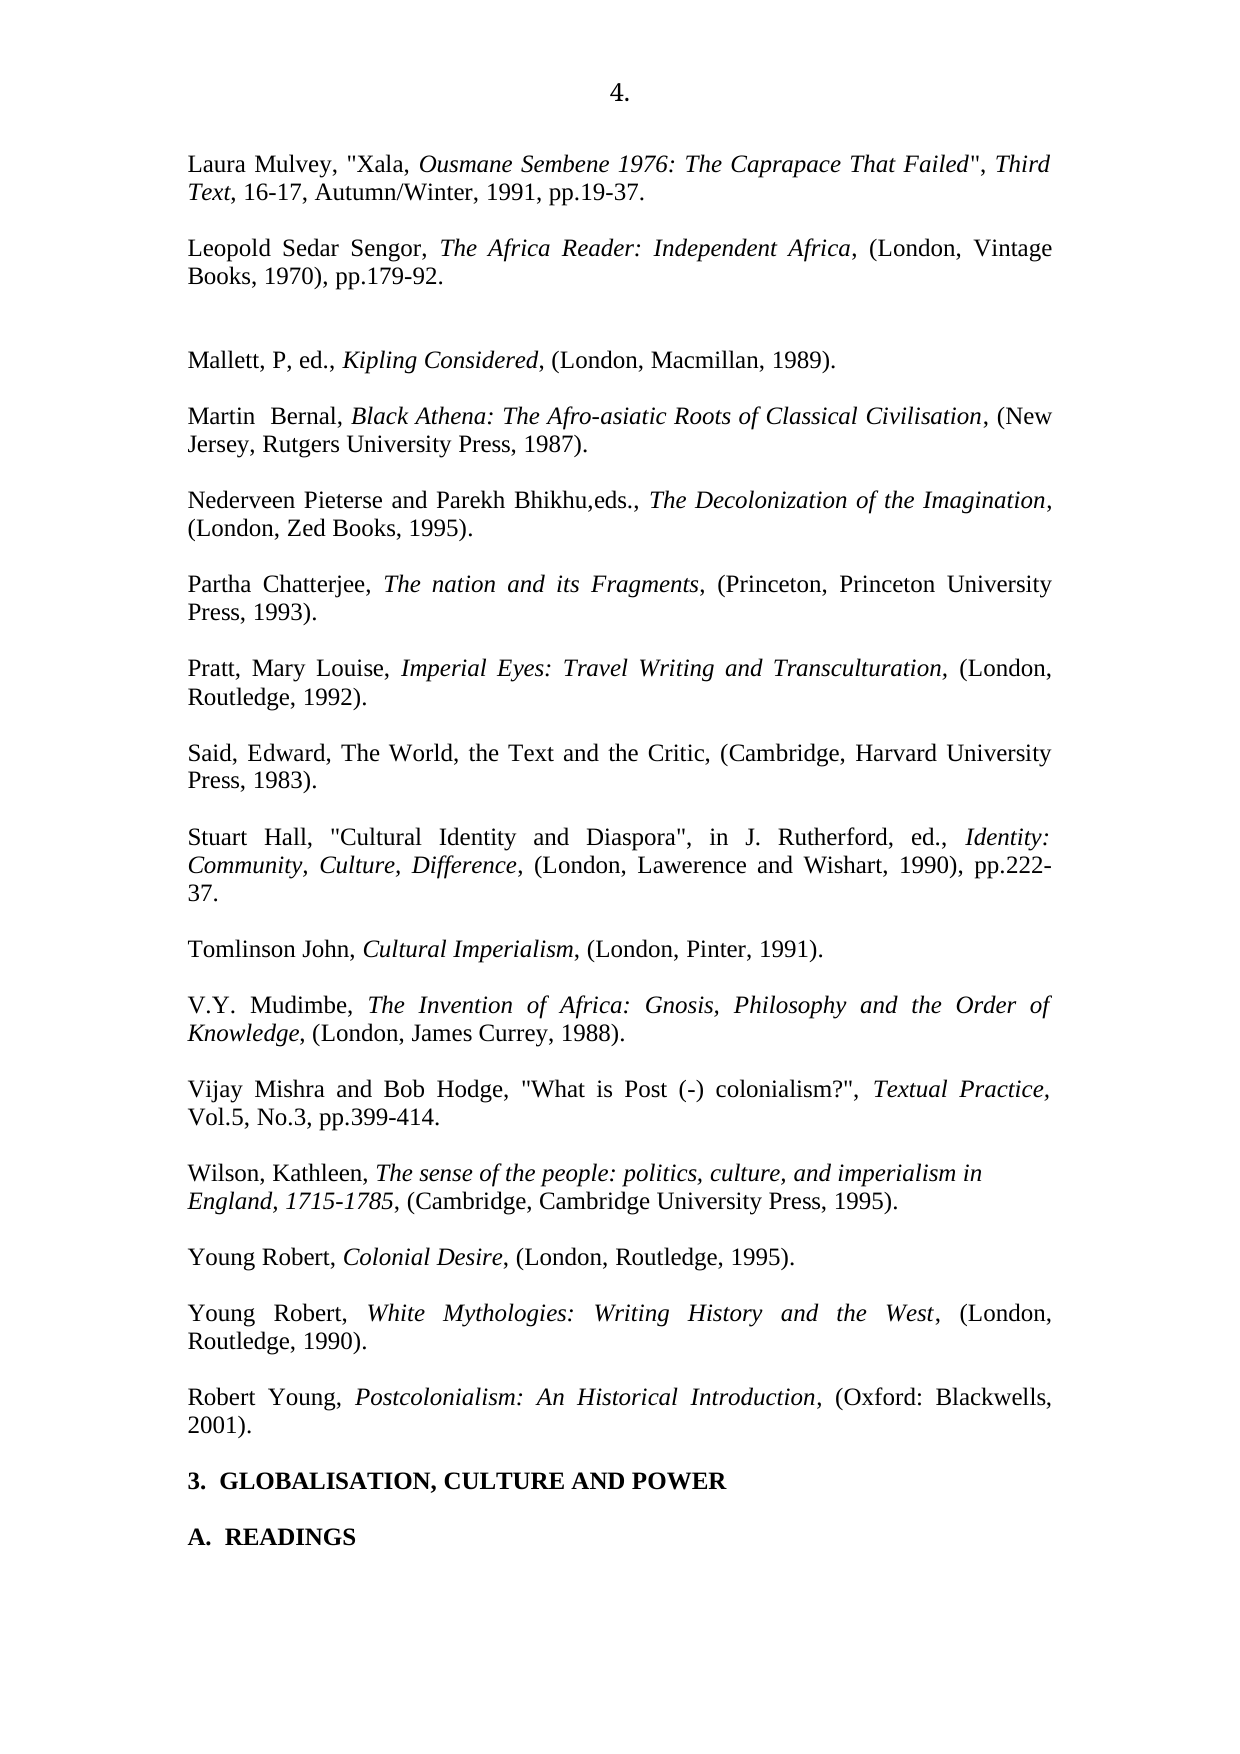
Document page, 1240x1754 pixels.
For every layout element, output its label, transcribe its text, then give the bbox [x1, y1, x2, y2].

text Robert Young, Postcolonialism: An Historical Introduction, (Oxford: Blackwells, 2001). [187, 1383, 1052, 1439]
text Tomlinson John, Cultural Imperialism, (London, Pinter, 1991). [187, 934, 1052, 963]
text Mallett, P, ed., Kipling Considered, (London, Macmillan, 1989). [187, 346, 1052, 374]
text Wilson, Kathleen, The sense of the people: politics, culture, and imperialism in England, 1715-1785, (Cambridge, Cambridge University Press, 1995). [187, 1159, 1052, 1215]
text 3. GLOBALISATION, CULTURE AND POWER [187, 1467, 1052, 1495]
text Vijay Mishra and Bob Hodge, "What is Post (-) colonialism?", Textual Practice, Vol.5, No.3, pp.399-414. [187, 1075, 1052, 1131]
text V.Y. Mudimbe, The Invention of Africa: Gnosis, Philosophy and the Order of Knowledge, (London, James Currey, 1988). [187, 991, 1052, 1047]
text Laura Mulvey, "Xala, Ousmane Sembene 1976: The Caprapace That Failed", Third Text, 16-17, Autumn/Winter, 1991, pp.19-37. [187, 150, 1052, 206]
text Young Robert, White Mythologies: Writing History and the West, (London, Routledge, 1990). [187, 1299, 1052, 1355]
text Young Robert, Colonial Desire, (London, Routledge, 1995). [187, 1243, 1052, 1271]
text Stuart Hall, "Cultural Identity and Diaspora", in J. Rutherford, ed., Identity: Community, Culture, Difference, (London, Lawerence and Wishart, 1990), pp.222-37. [187, 822, 1052, 907]
text Martin Bernal, Black Athena: The Afro-asiatic Roots of Classical Civilisation, (New Jersey, Rutgers University Press, 1987). [187, 402, 1052, 458]
text A. READINGS [187, 1523, 1052, 1551]
text Nederveen Pieterse and Parekh Bhikhu,eds., The Decolonization of the Imagination, (London, Zed Books, 1995). [187, 486, 1052, 542]
text Leopold Sedar Sengor, The Africa Reader: Independent Africa, (London, Vintage Books, 1970), pp.179-92. [187, 234, 1052, 290]
text Pratt, Mary Louise, Imperial Eyes: Travel Writing and Transculturation, (London, Routledge, 1992). [187, 654, 1052, 710]
text Said, Edward, The World, the Text and the Critic, (Cambridge, Harvard University Press, 1983). [187, 738, 1052, 794]
text Partha Chatterjee, The nation and its Fragments, (Princeton, Princeton University Press, 1993). [187, 570, 1052, 626]
